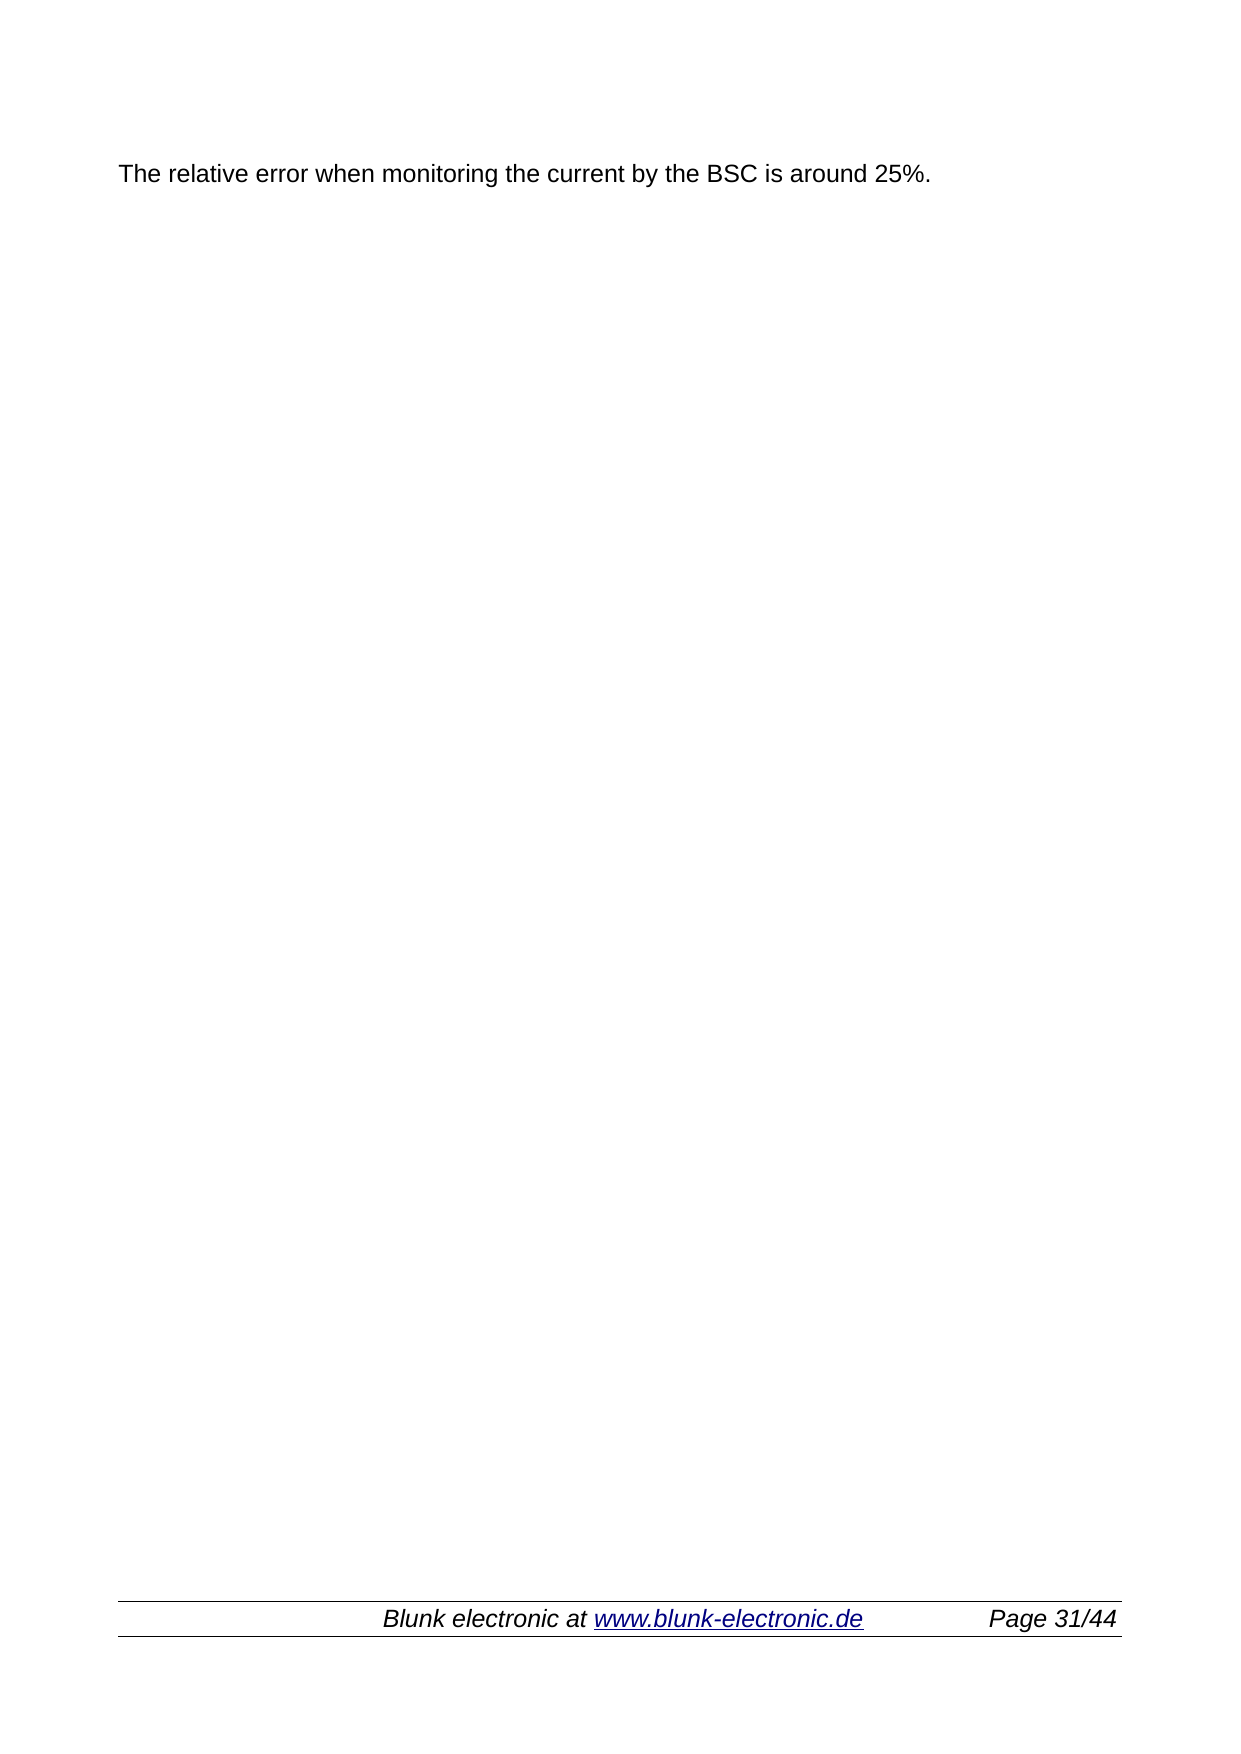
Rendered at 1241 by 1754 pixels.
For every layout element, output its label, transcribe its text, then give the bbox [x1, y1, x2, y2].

text The relative error when monitoring the current by the BSC is around 25%. [118, 159, 1122, 188]
